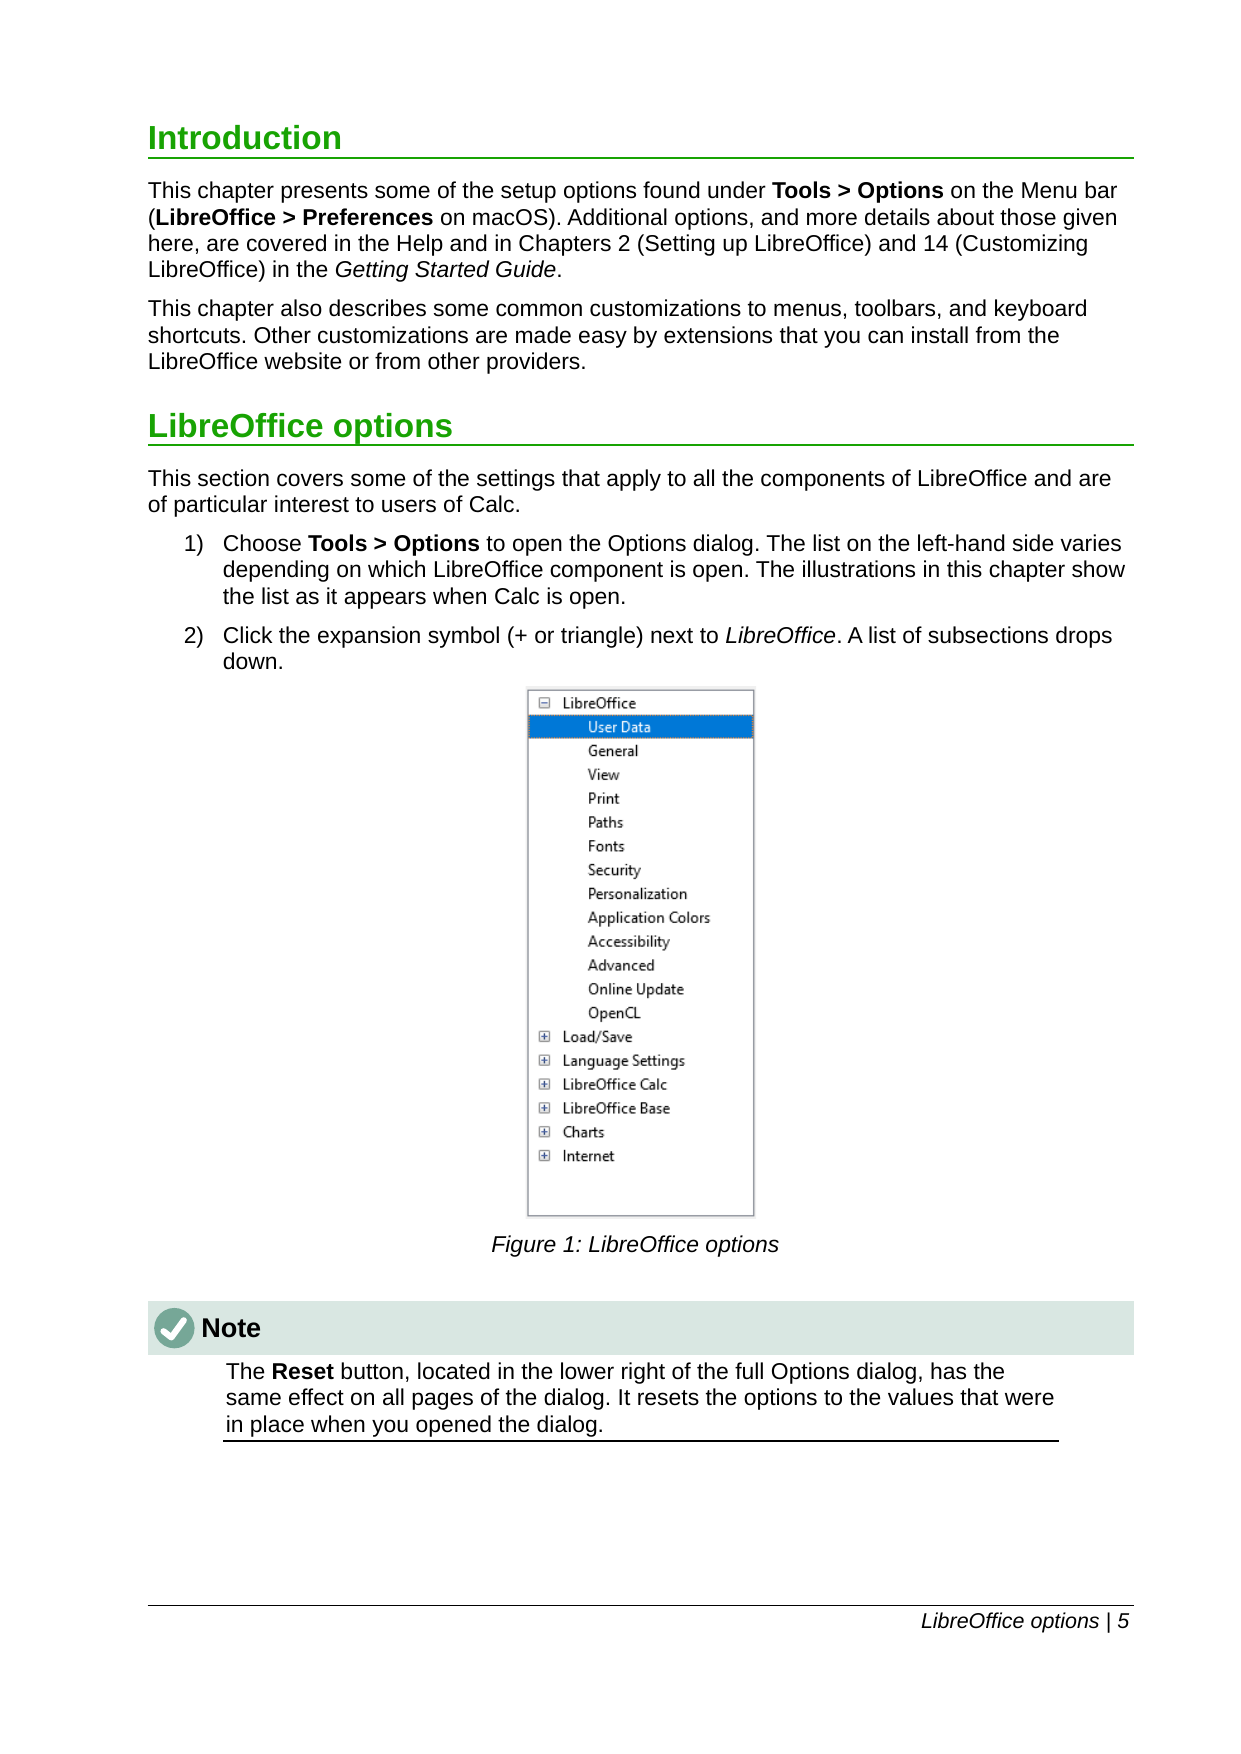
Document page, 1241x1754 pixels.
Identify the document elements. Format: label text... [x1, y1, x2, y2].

subtitle LibreOffice options [148, 406, 1134, 444]
subtitle Introduction [148, 118, 1134, 157]
text This chapter also describes some common customizations to menus, toolbars, and keyboard shortcuts. Other customizations are made easy by extensions that you can install from the LibreOffice website or from other providers. [148, 295, 1134, 374]
subtitle Note [148, 1301, 1134, 1355]
list Choose Tools > Options to open the Options dialog. The list on the left-hand side varies depending on which LibreOffice component is open. The illustrations in this chapter show the list as it appears when Calc is open. [204, 530, 1134, 609]
text This chapter presents some of the setup options found under Tools > Options on the Menu bar (LibreOffice > Preferences on macOS). Additional options, and more details about those given here, are covered in the Help and in Chapters 2 (Setting up LibreOffice) and 14 (Customizing LibreOffice) in the Getting Started Guide. [148, 177, 1134, 283]
text The Reset button, located in the lower right of the full Options dialog, has the same effect on all pages of the dialog. It resets the options to the values that were in place when you opened the dialog. [223, 1355, 1059, 1440]
list Click the expansion symbol (+ or triangle) next to LibreOffice. A list of subsections drops down. [204, 622, 1134, 674]
list This section covers some of the settings that apply to all the components of LibreOffice and are of particular interest to users of Calc. [148, 465, 1134, 518]
text Figure 1: LibreOffice options [491, 1231, 790, 1257]
picture [525, 686, 757, 1219]
